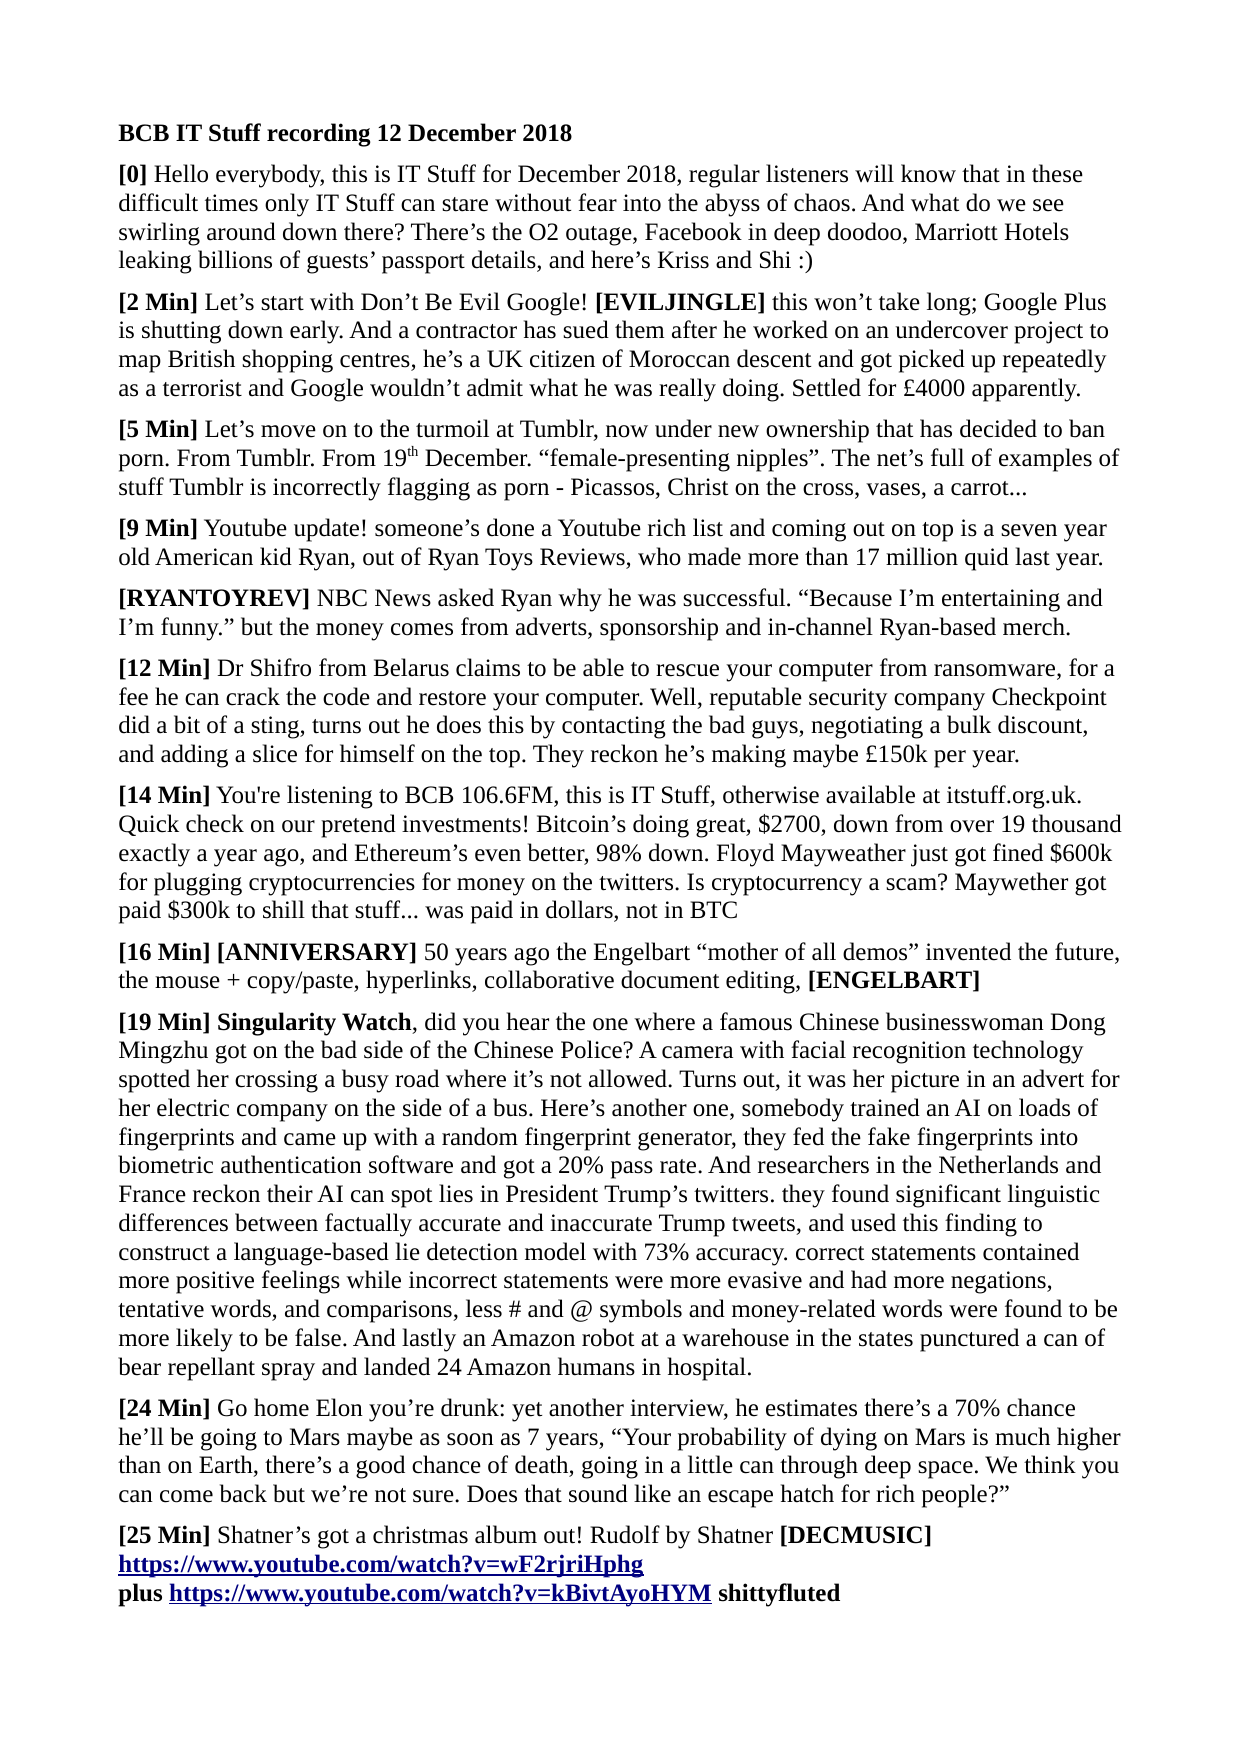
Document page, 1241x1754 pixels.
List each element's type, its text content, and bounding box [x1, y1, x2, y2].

text [0] Hello everybody, this is IT Stuff for December 2018, regular listeners will know that in these difficult times only IT Stuff can stare without fear into the abyss of chaos. And what do we see swirling around down there? There’s the O2 outage, Facebook in deep doodoo, Marriott Hotels leaking billions of guests’ passport details, and here’s Kriss and Shi :) [118, 159, 1122, 274]
text [2 Min] Let’s start with Don’t Be Evil Google! [EVILJINGLE] this won’t take long; Google Plus is shutting down early. And a contractor has sued them after he worked on an undercover project to map British shopping centres, he’s a UK citizen of Moroccan descent and got picked up repeatedly as a terrorist and Google wouldn’t admit what he was really doing. Settled for £4000 apparently. [118, 287, 1122, 402]
text [24 Min] Go home Elon you’re drunk: yet another interview, he estimates there’s a 70% chance he’ll be going to Mars maybe as soon as 7 years, “Your probability of dying on Mars is much higher than on Earth, there’s a good chance of death, going in a little can through deep space. We think you can come back but we’re not sure. Does that sound like an escape hatch for rich people?” [118, 1393, 1122, 1508]
text [25 Min] Shatner’s got a christmas album out! Rudolf by Shatner [DECMUSIC] https://www.youtube.com/watch?v=wF2rjriHphg plus https://www.youtube.com/watch?v=kBivtAyoHYM shittyfluted [118, 1521, 1122, 1607]
text [14 Min] You're listening to BCB 106.6FM, this is IT Stuff, otherwise available at itstuff.org.uk. Quick check on our pretend investments! Bitcoin’s doing great, $2700, down from over 19 thousand exactly a year ago, and Ethereum’s even better, 98% down. Floyd Mayweather just got fined $600k for plugging cryptocurrencies for money on the twitters. Is cryptocurrency a scam? Maywether got paid $300k to shill that stuff... was paid in dollars, not in BTC [118, 781, 1122, 924]
text [9 Min] Youtube update! someone’s done a Youtube rich list and coming out on top is a seven year old American kid Ryan, out of Ryan Toys Reviews, who made more than 17 million quid last year. [118, 513, 1122, 571]
text BCB IT Stuff recording 12 December 2018 [118, 118, 1122, 147]
text [19 Min] Singularity Watch, did you hear the one where a famous Chinese businesswoman Dong Mingzhu got on the bad side of the Chinese Police? A camera with facial recognition technology spotted her crossing a busy road where it’s not allowed. Turns out, it was her picture in an advert for her electric company on the side of a bus. Here’s another one, somebody trained an AI on loads of fingerprints and came up with a random fingerprint generator, they fed the fake fingerprints into biometric authentication software and got a 20% pass rate. And researchers in the Netherlands and France reckon their AI can spot lies in President Trump’s twitters. they found significant linguistic differences between factually accurate and inaccurate Trump tweets, and used this finding to construct a language-based lie detection model with 73% accuracy. correct statements contained more positive feelings while incorrect statements were more evasive and had more negations, tentative words, and comparisons, less # and @ symbols and money-related words were found to be more likely to be false. And lastly an Amazon robot at a warehouse in the states punctured a can of bear repellant spray and landed 24 Amazon humans in hospital. [118, 1007, 1122, 1381]
text [5 Min] Let’s move on to the turmoil at Tumblr, now under new ownership that has decided to ban porn. From Tumblr. From 19th December. “female-presenting nipples”. The net’s full of examples of stuff Tumblr is incorrectly flagging as porn - Picassos, Christ on the cross, vases, a carrot... [118, 414, 1122, 501]
text [RYANTOYREV] NBC News asked Ryan why he was successful. “Because I’m entertaining and I’m funny.” but the money comes from adverts, sponsorship and in-channel Ryan-based merch. [118, 583, 1122, 641]
text [16 Min] [ANNIVERSARY] 50 years ago the Engelbart “mother of all demos” invented the future, the mouse + copy/paste, hyperlinks, collaborative document editing, [ENGELBART] [118, 937, 1122, 994]
text [12 Min] Dr Shifro from Belarus claims to be able to rescue your computer from ransomware, for a fee he can crack the code and restore your computer. Well, reputable security company Checkpoint did a bit of a sting, turns out he does this by contacting the bad guys, negotiating a bulk discount, and adding a slice for himself on the top. They reckon he’s making maybe £150k per year. [118, 653, 1122, 768]
